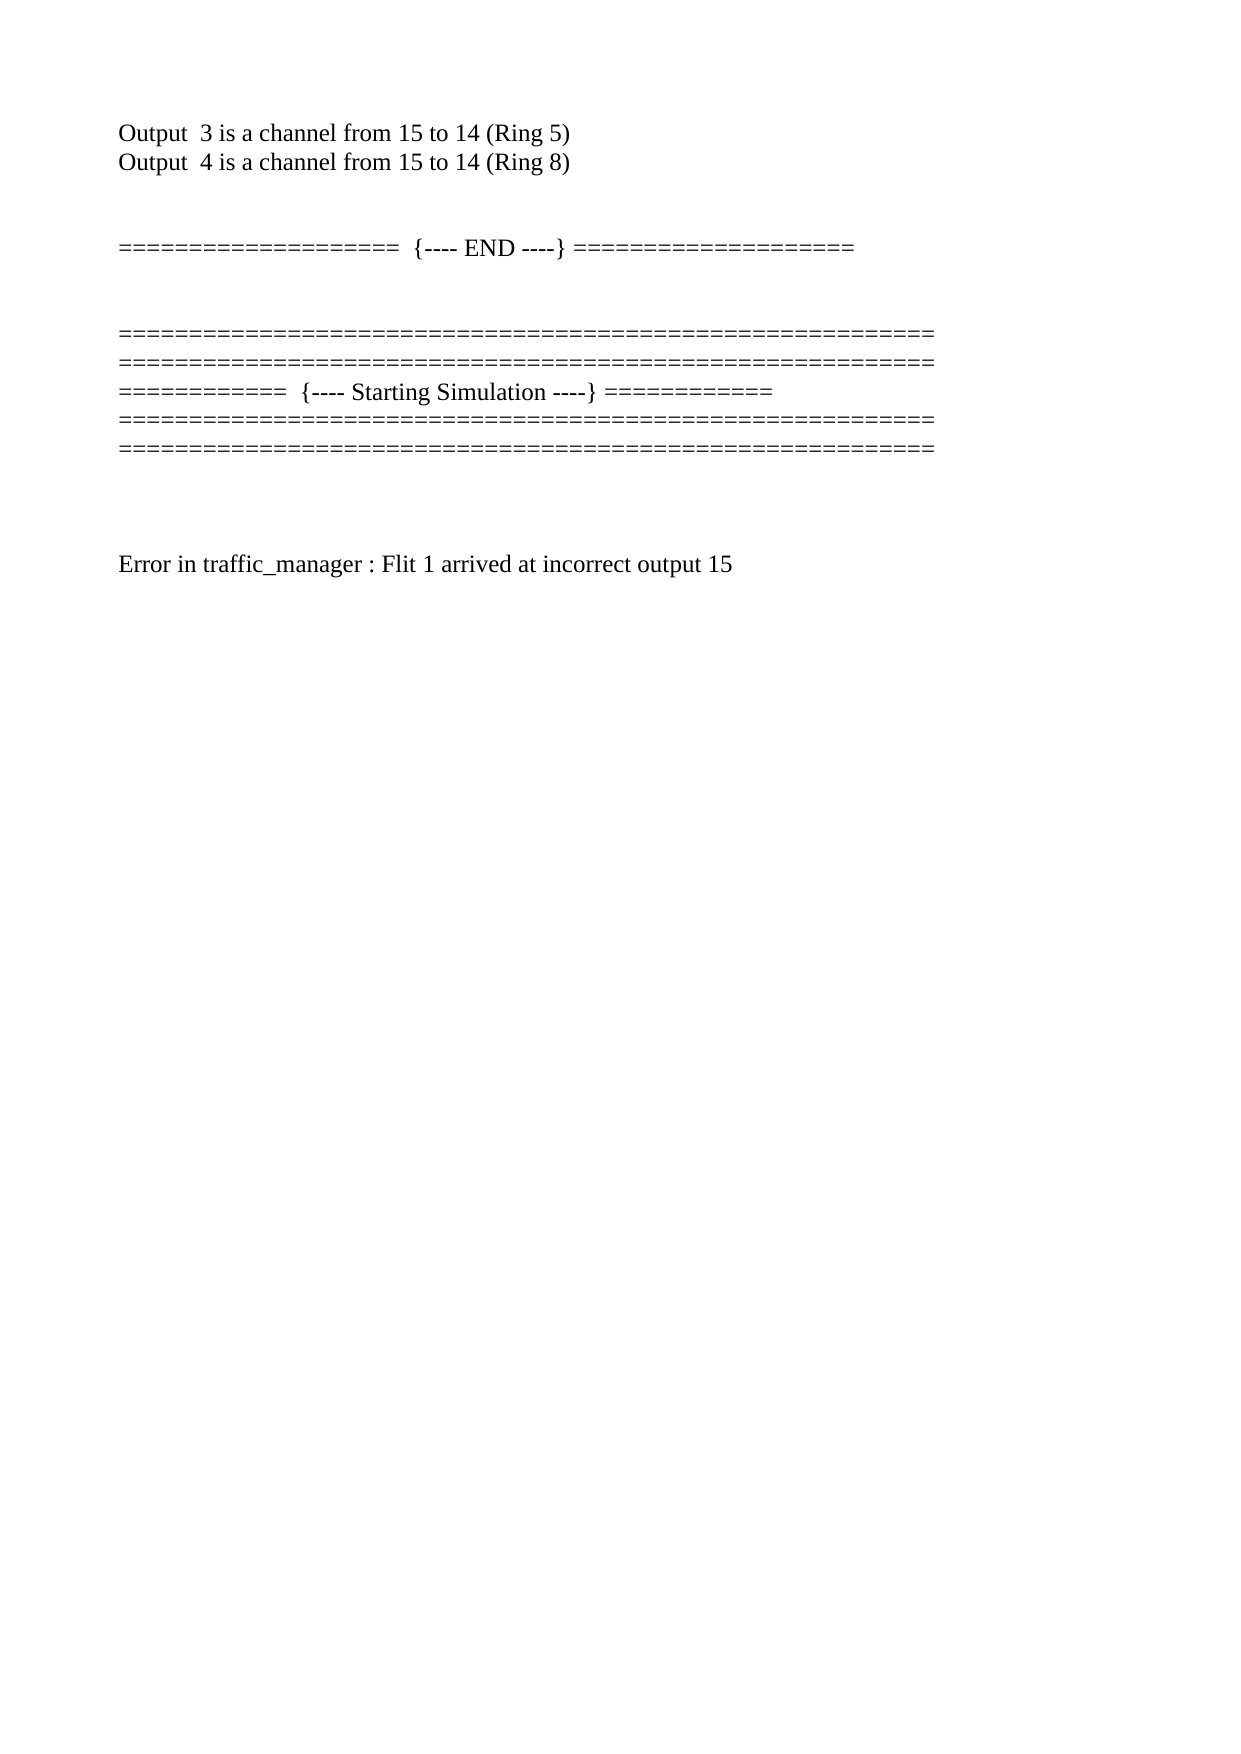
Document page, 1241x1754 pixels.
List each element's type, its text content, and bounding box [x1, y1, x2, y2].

text Output 4 is a channel from 15 to 14 (Ring 8) [118, 147, 1122, 176]
text ========================================================== [118, 319, 1122, 348]
text ==================== {---- END ----} ==================== [118, 233, 1122, 262]
text Output 3 is a channel from 15 to 14 (Ring 5) [118, 118, 1122, 147]
text ========================================================== [118, 348, 1122, 377]
text ============ {---- Starting Simulation ----} ============ [118, 377, 1122, 406]
text ========================================================== [118, 434, 1122, 463]
text Error in traffic_manager : Flit 1 arrived at incorrect output 15 [118, 549, 1122, 578]
text ========================================================== [118, 406, 1122, 434]
